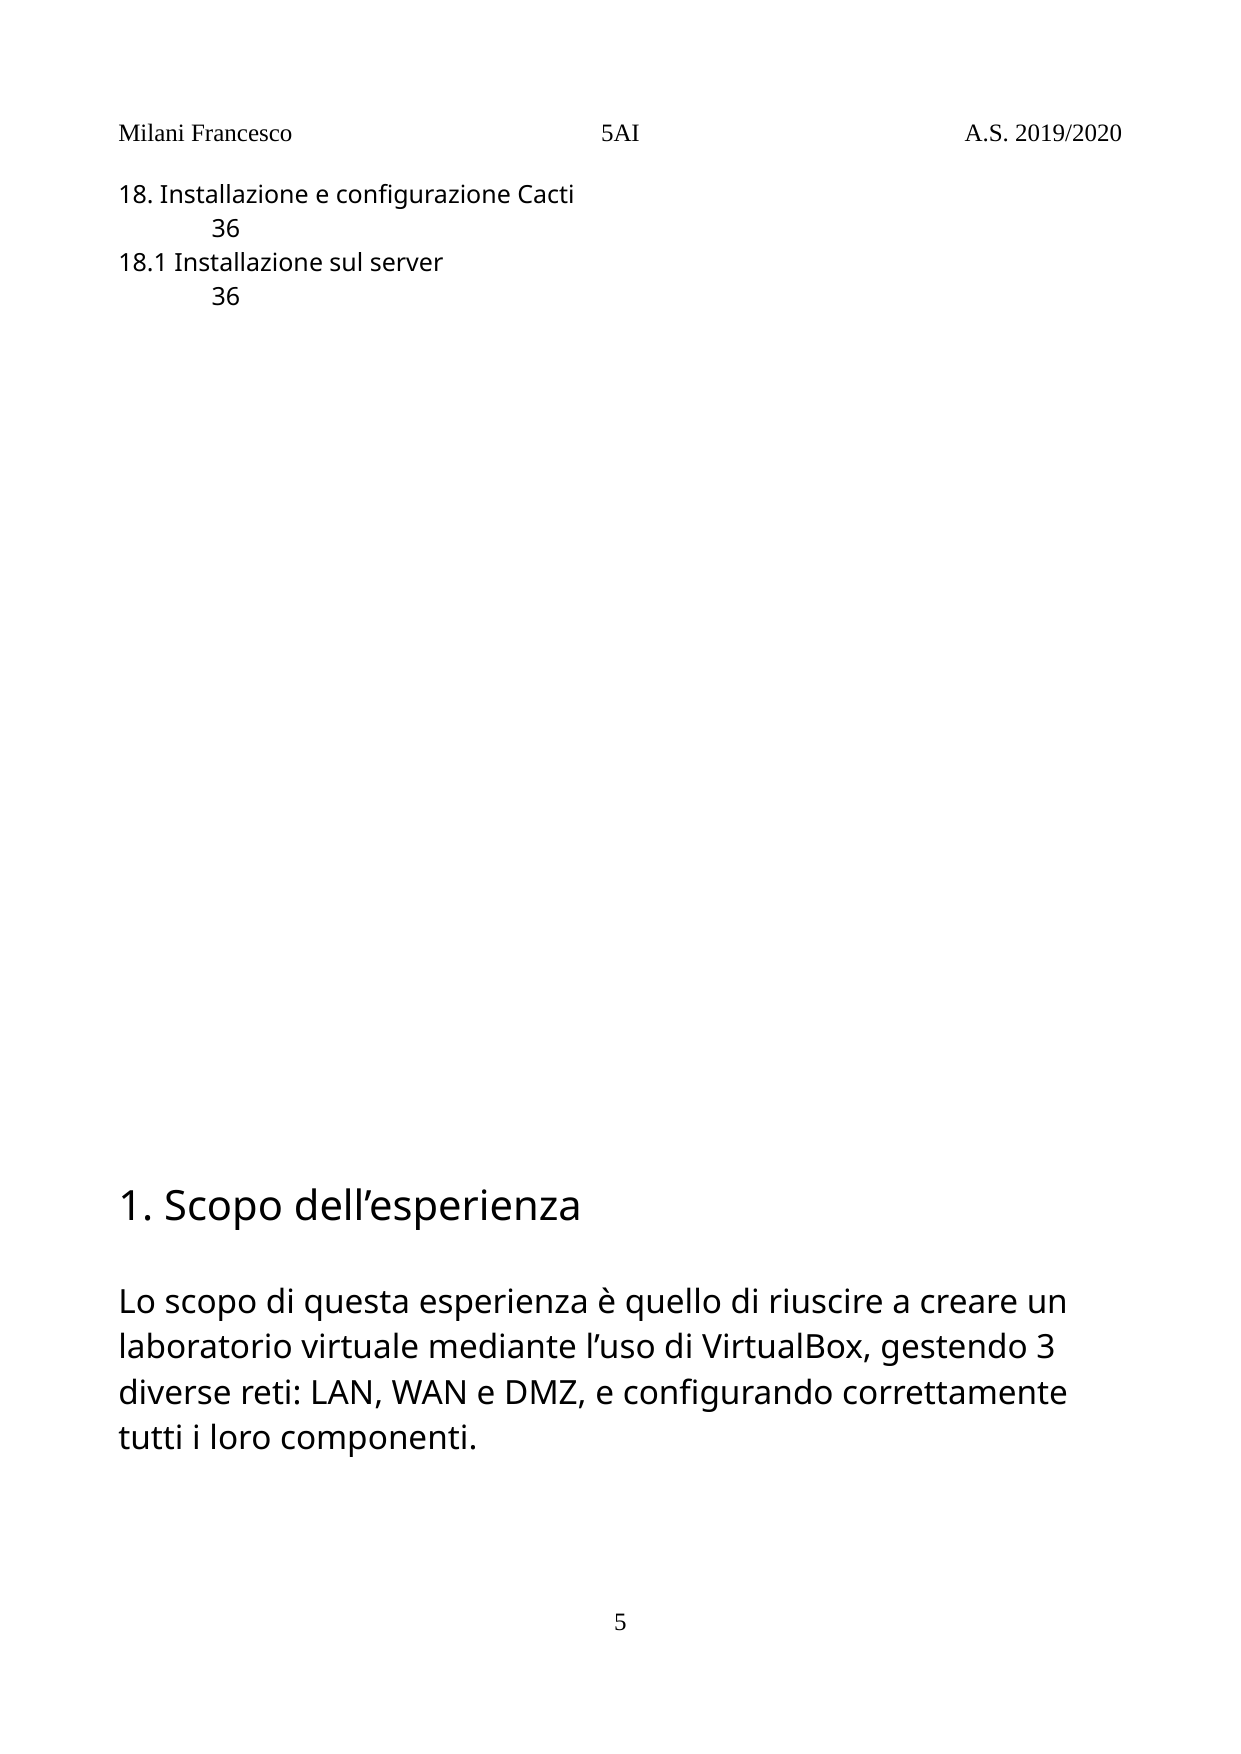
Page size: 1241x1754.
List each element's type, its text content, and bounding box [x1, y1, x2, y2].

text 1. Scopo dell’esperienza [118, 1176, 1122, 1232]
text 18.1 Installazione sul server 36 [118, 244, 1122, 313]
text Lo scopo di questa esperienza è quello di riuscire a creare un laboratorio virtuale mediante l’uso di VirtualBox, gestendo 3 diverse reti: LAN, WAN e DMZ, e configurando correttamente tutti i loro componenti. [118, 1278, 1122, 1459]
text 18. Installazione e configurazione Cacti 36 [118, 176, 1122, 244]
